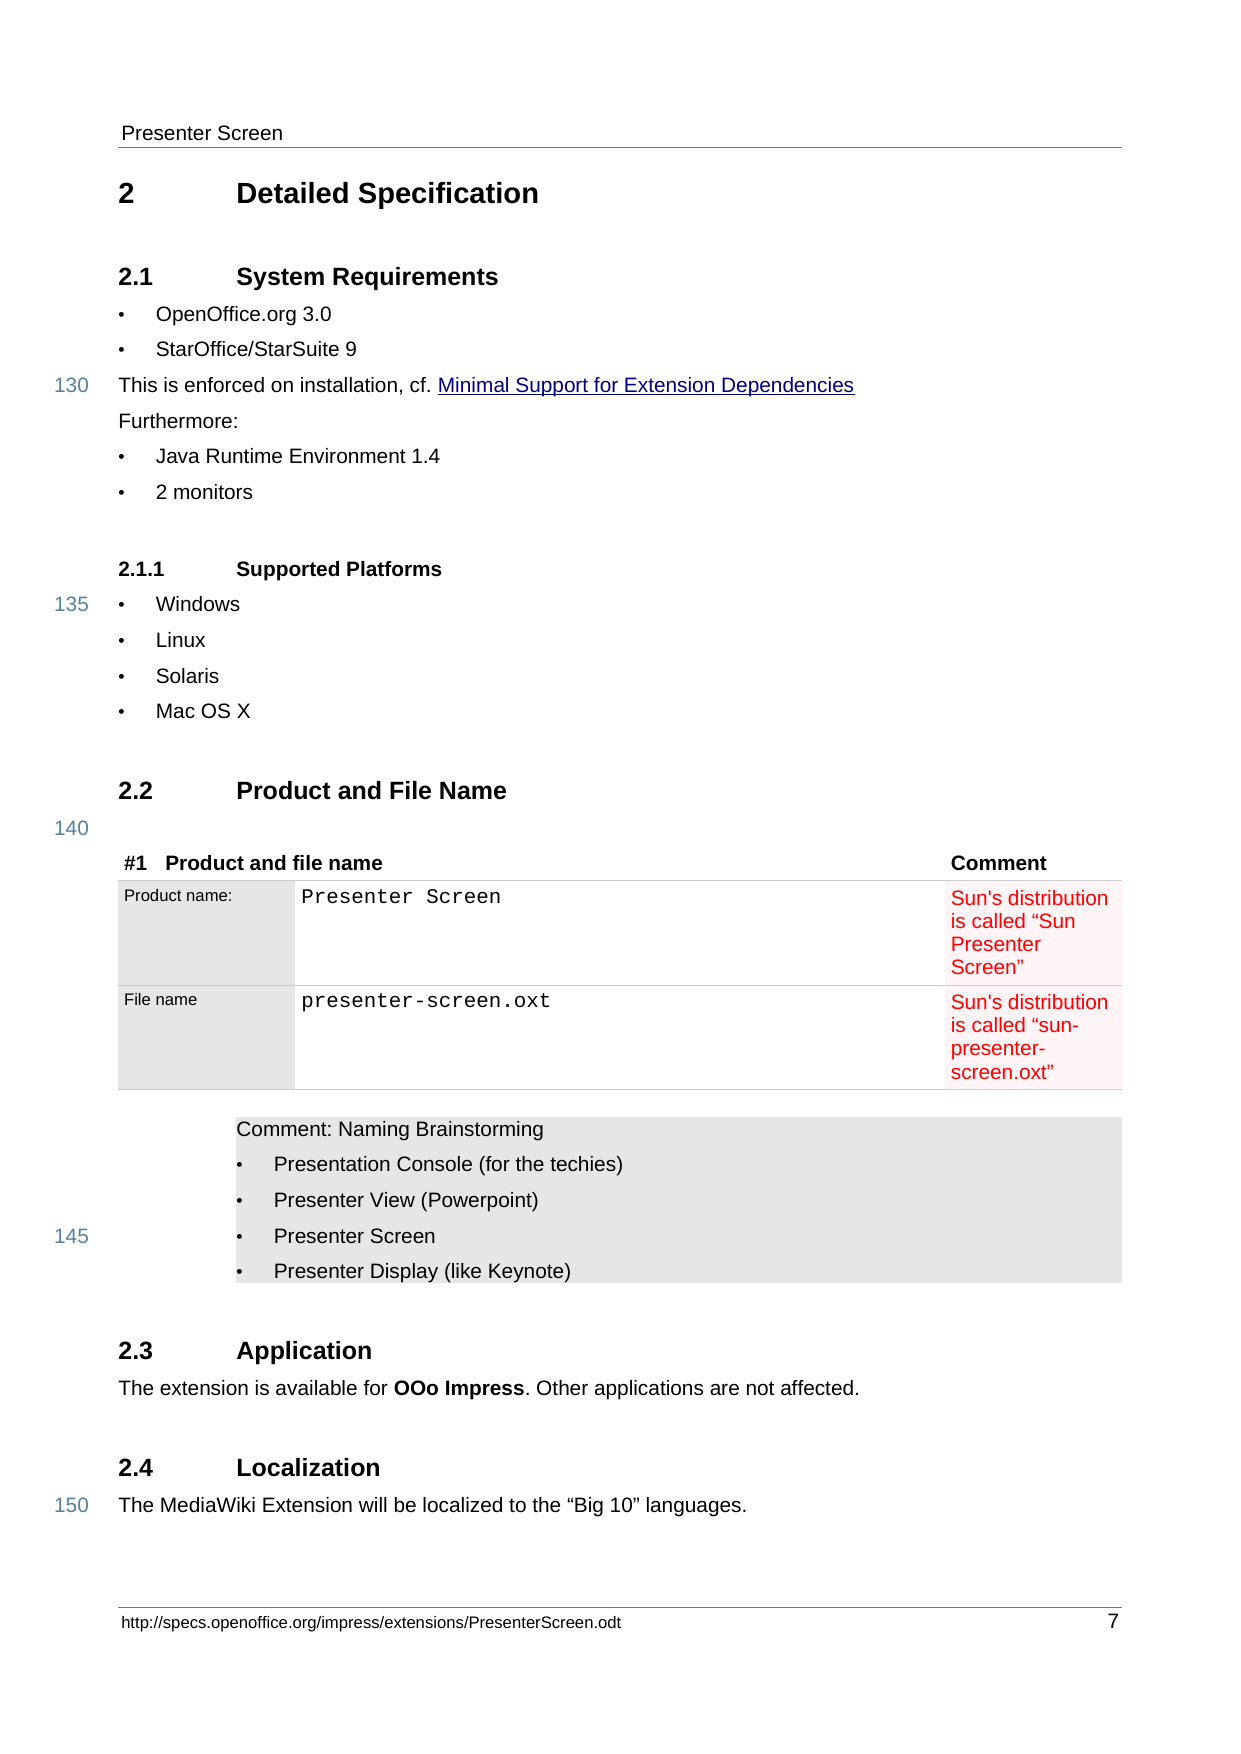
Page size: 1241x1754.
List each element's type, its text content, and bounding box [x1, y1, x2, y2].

table_cell presenter-screen.oxt [295, 986, 945, 1089]
list 2 monitors [118, 481, 1122, 504]
text This is enforced on installation, cf. Minimal Support for Extension Dependencies [118, 374, 1122, 397]
table_header Product and file name [118, 845, 945, 880]
list Java Runtime Environment 1.4 [118, 445, 1122, 468]
list Presenter Display (like Keynote) [236, 1260, 1122, 1283]
list Presenter View (Powerpoint) [236, 1189, 1122, 1212]
subtitle Supported Platforms [118, 558, 1122, 581]
text Comment: Naming Brainstorming [236, 1117, 1122, 1140]
table_header Comment [945, 845, 1122, 880]
subtitle Application [118, 1337, 1122, 1365]
list Presenter Screen [236, 1224, 1122, 1248]
text The MediaWiki Extension will be localized to the “Big 10” languages. [118, 1494, 1122, 1517]
table_cell Sun's distribution is called “sun-presenter-screen.oxt” [945, 986, 1122, 1089]
subtitle System Requirements [118, 262, 1122, 290]
subtitle Product and File Name [118, 777, 1122, 805]
table_cell Sun's distribution is called “Sun Presenter Screen” [945, 881, 1122, 985]
list Mac OS X [118, 700, 1122, 723]
text The extension is available for OOo Impress. Other applications are not affected. [118, 1377, 1122, 1400]
list Solaris [118, 664, 1122, 688]
subtitle Detailed Specification [118, 177, 1122, 209]
list Presentation Console (for the techies) [236, 1153, 1122, 1176]
table_cell Presenter Screen [295, 881, 945, 985]
list StarOffice/StarSuite 9 [118, 338, 1122, 361]
text Furthermore: [118, 409, 1122, 433]
subtitle Localization [118, 1454, 1122, 1482]
list OpenOffice.org 3.0 [118, 302, 1122, 325]
table_cell Product name: [118, 881, 295, 985]
table_cell File name [118, 986, 295, 1089]
list Windows [118, 593, 1122, 616]
list Linux [118, 629, 1122, 652]
